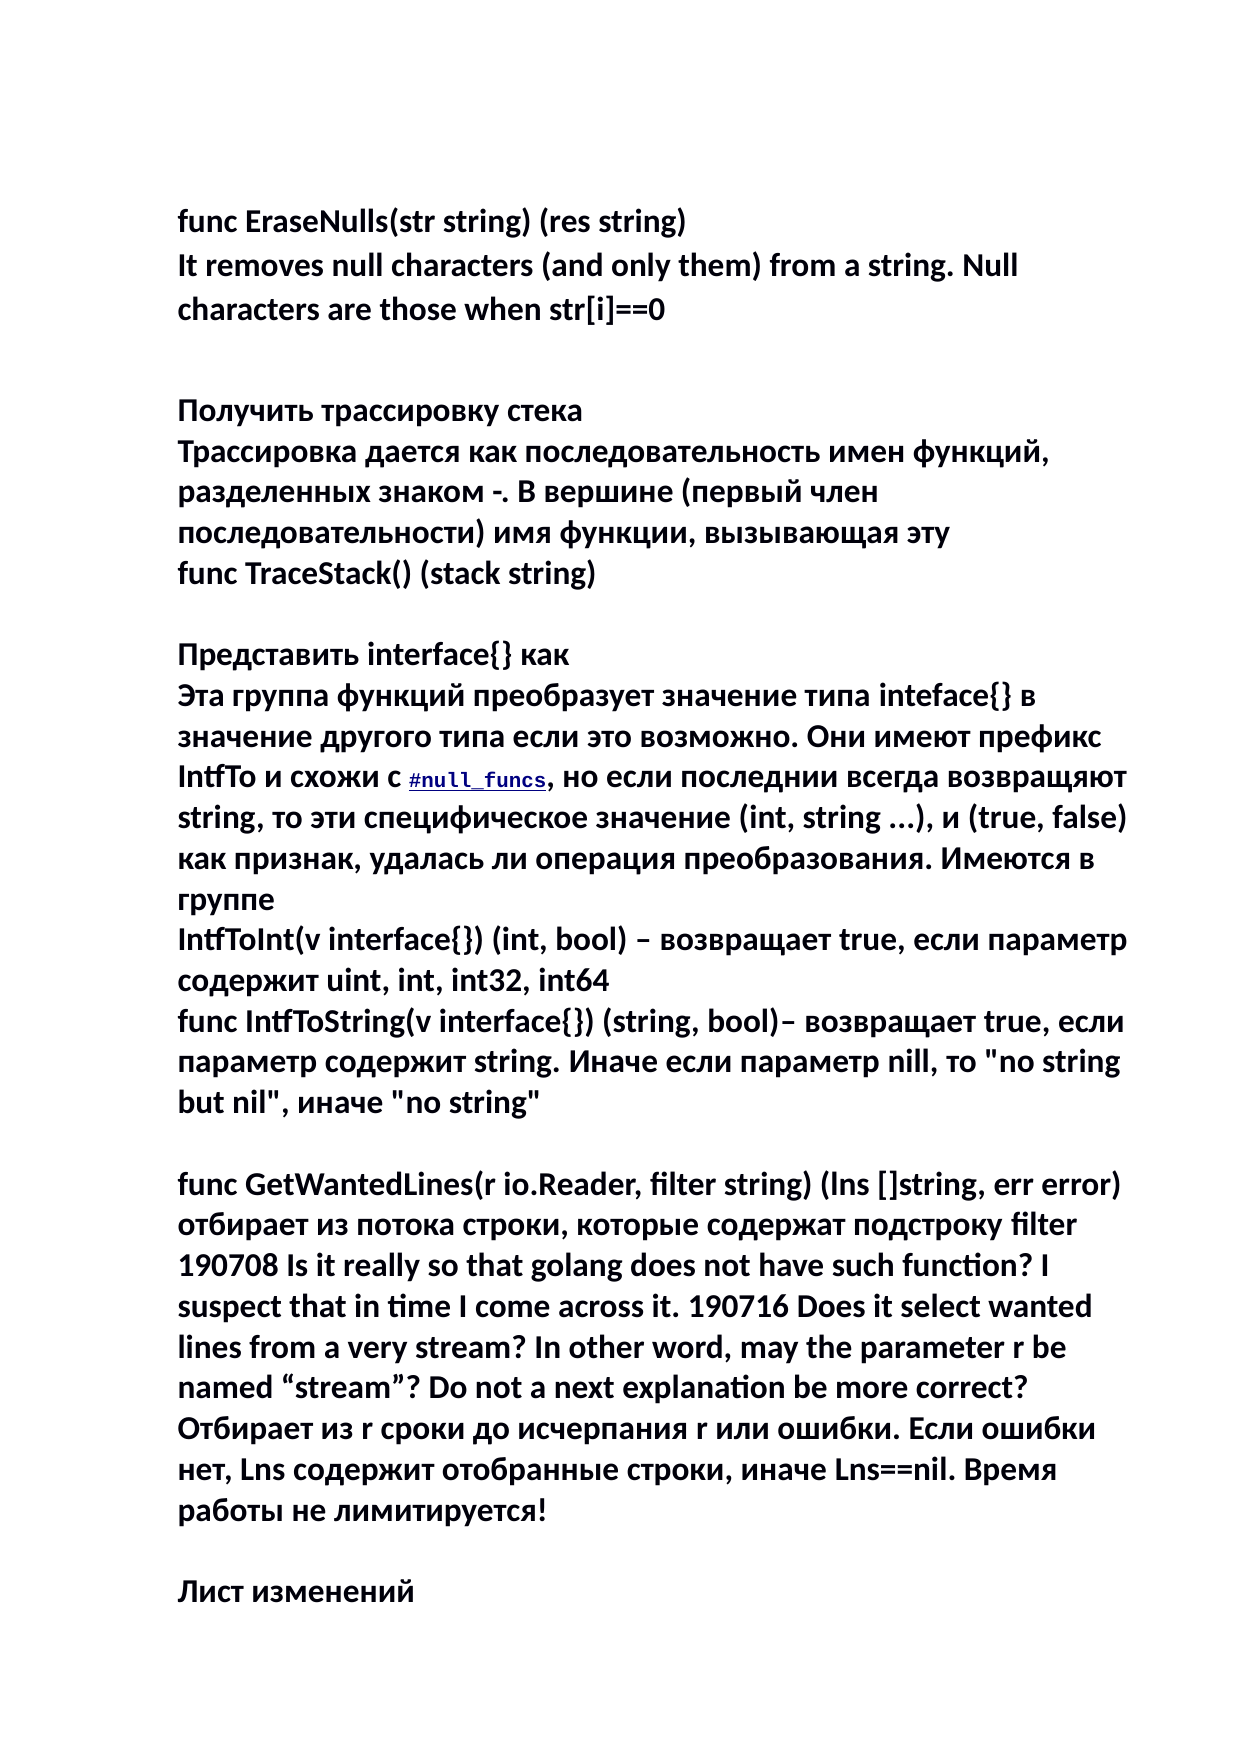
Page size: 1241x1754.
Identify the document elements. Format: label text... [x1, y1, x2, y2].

text func EraseNulls(str string) (res string) It removes null characters (and only them) from a string. Null characters are those when str[i]==0 [177, 199, 1152, 328]
text func GetWantedLines(r io.Reader, filter string) (lns []string, err error) [177, 1163, 1152, 1203]
text Представить interface{} как Эта группа функций преобразует значение типа inteface{} в значение другого типа если это возможно. Они имеют префикс IntfTo и схожи с #null_funcs, но если последнии всегда возвращяют string, то эти специфическое значение (int, string ...), и (true, false) как признак, удалась ли операция преобразования. Имеются в группе IntfToInt(v interface{}) (int, bool) – возвращает true, если параметр содержит uint, int, int32, int64 func IntfToString(v interface{}) (string, bool)– возвращает true, если параметр содержит string. Иначе если параметр nill, то "no string but nil", иначе "no string" [177, 633, 1152, 1122]
text Лист изменений [177, 1570, 1152, 1611]
text отбирает из потока строки, которые содержат подстроку filter 190708 Is it really so that golang does not have such function? I suspect that in time I come across it. 190716 Does it select wanted lines from a very stream? In other word, may the parameter r be named “stream”? Do not a next explanation be more correct? Отбирает из r сроки до исчерпания r или ошибки. Если ошибки нет, Lns содержит отобранные строки, иначе Lns==nil. Время работы не лимитируется! [177, 1203, 1152, 1529]
text Получить трассировку стека Трассировка дается как последовательность имен функций, разделенных знаком -. В вершине (первый член последовательности) имя функции, вызывающая эту [177, 389, 1152, 552]
text func TraceStack() (stack string) [177, 552, 1152, 592]
